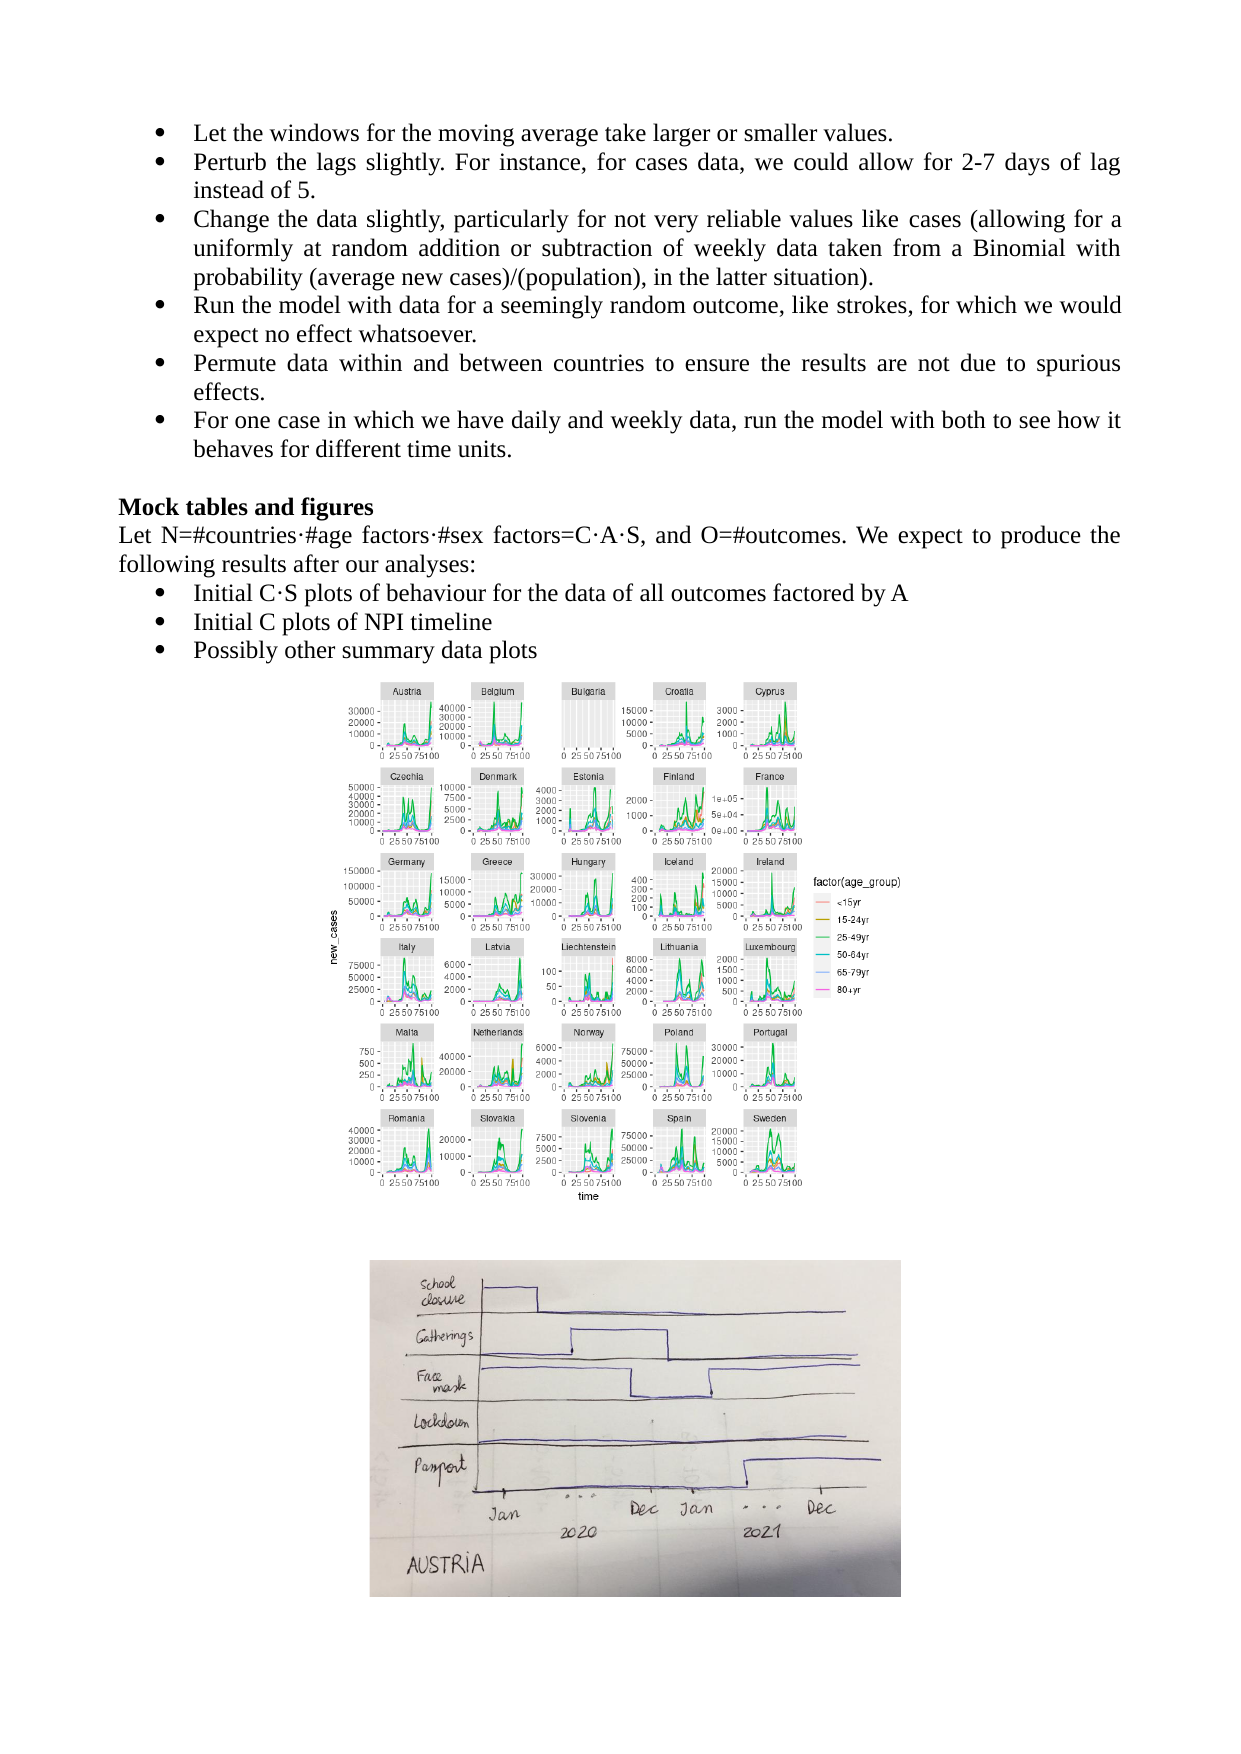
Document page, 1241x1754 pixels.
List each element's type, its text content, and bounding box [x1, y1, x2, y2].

list Permute data within and between countries to ensure the results are not due to spurious effects. [156, 348, 1122, 406]
list Perturb the lags slightly. For instance, for cases data, we could allow for 2-7 days of lag instead of 5. [156, 147, 1122, 204]
list Run the model with data for a seemingly random outcome, like strokes, for which we would expect no effect whatsoever. [156, 291, 1122, 348]
picture [369, 1260, 901, 1597]
list Initial C plots of NPI timeline [156, 607, 1122, 636]
text Mock tables and figures [118, 492, 1122, 521]
list Initial C·S plots of behaviour for the data of all outcomes factored by A [156, 578, 1122, 607]
picture [323, 677, 912, 1208]
list Possibly other summary data plots [156, 636, 1122, 664]
text Let N=#countries·#age factors·#sex factors=C·A·S, and O=#outcomes. We expect to produce the following results after our analyses: [118, 521, 1122, 578]
list Let the windows for the moving average take larger or smaller values. [156, 118, 1122, 147]
list Change the data slightly, particularly for not very reliable values like cases (allowing for a uniformly at random addition or subtraction of weekly data taken from a Binomial with probability (average new cases)/(population), in the latter situation). [156, 204, 1122, 291]
list For one case in which we have daily and weekly data, run the model with both to see how it behaves for different time units. [156, 406, 1122, 463]
